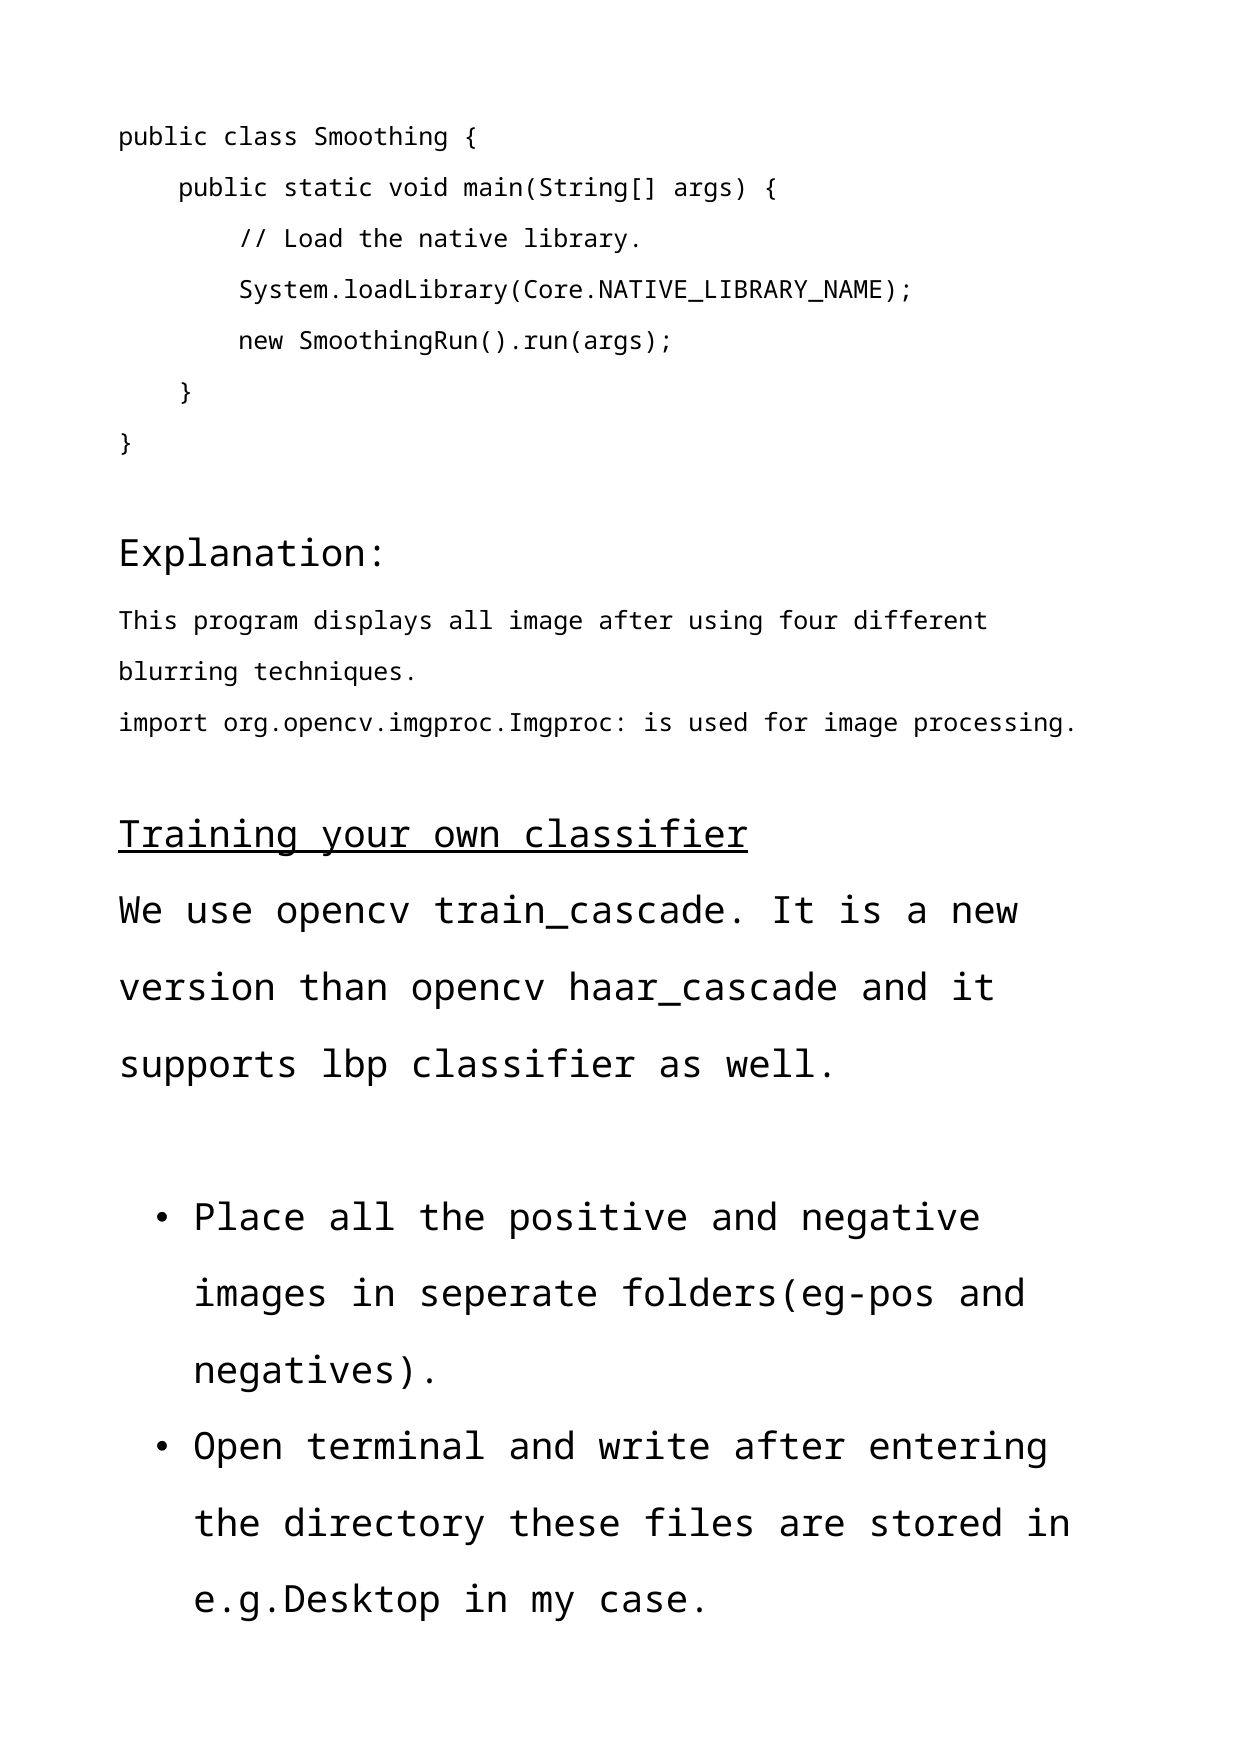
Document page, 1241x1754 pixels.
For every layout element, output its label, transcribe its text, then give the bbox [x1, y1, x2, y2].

text public class Smoothing { [118, 118, 1122, 152]
text // Load the native library. [118, 220, 1122, 254]
text public static void main(String[] args) { [118, 169, 1122, 203]
text } [118, 373, 1122, 407]
list Place all the positive and negative images in seperate folders(eg-pos and negatives). [156, 1190, 1122, 1394]
text new SmoothingRun().run(args); [118, 322, 1122, 356]
text System.loadLibrary(Core.NATIVE_LIBRARY_NAME); [118, 271, 1122, 305]
text Training your own classifier [118, 807, 1122, 858]
list Open terminal and write after entering the directory these files are stored in e.g.Desktop in my case. [156, 1420, 1122, 1624]
text import org.opencv.imgproc.Imgproc: is used for image processing. [118, 705, 1122, 739]
text Explanation: [118, 526, 1122, 577]
text This program displays all image after using four different blurring techniques. [118, 603, 1122, 688]
text } [118, 424, 1122, 458]
text We use opencv train_cascade. It is a new version than opencv haar_cascade and it supports lbp classifier as well. [118, 884, 1122, 1088]
